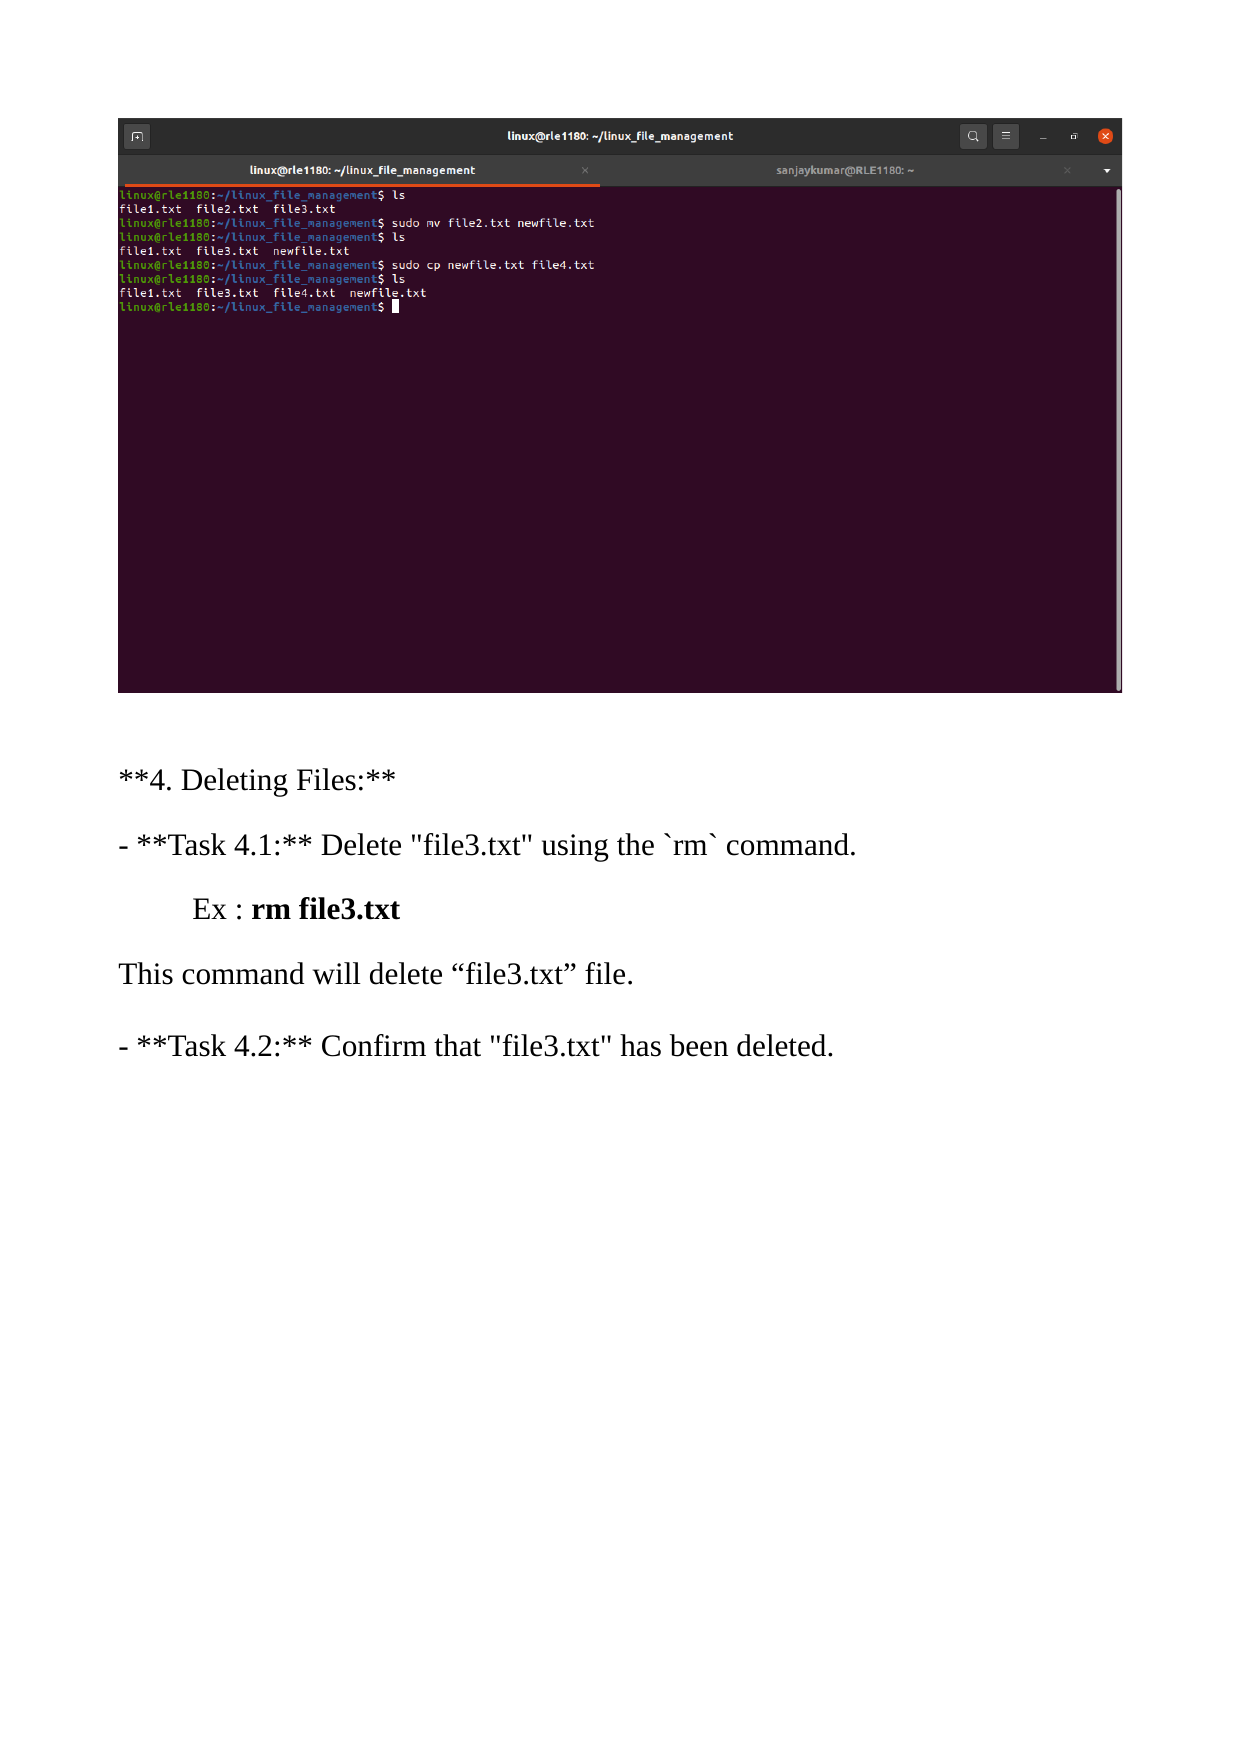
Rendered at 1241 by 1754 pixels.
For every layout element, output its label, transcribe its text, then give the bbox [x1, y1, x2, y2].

text - **Task 4.2:** Confirm that "file3.txt" has been deleted. [118, 1027, 1122, 1063]
text **4. Deleting Files:** [118, 761, 1122, 797]
picture [118, 118, 1123, 693]
text - **Task 4.1:** Delete "file3.txt" using the `rm` command. [118, 826, 1122, 862]
text Ex : rm file3.txt [118, 891, 1122, 926]
text This command will delete “file3.txt” file. [118, 955, 1122, 991]
